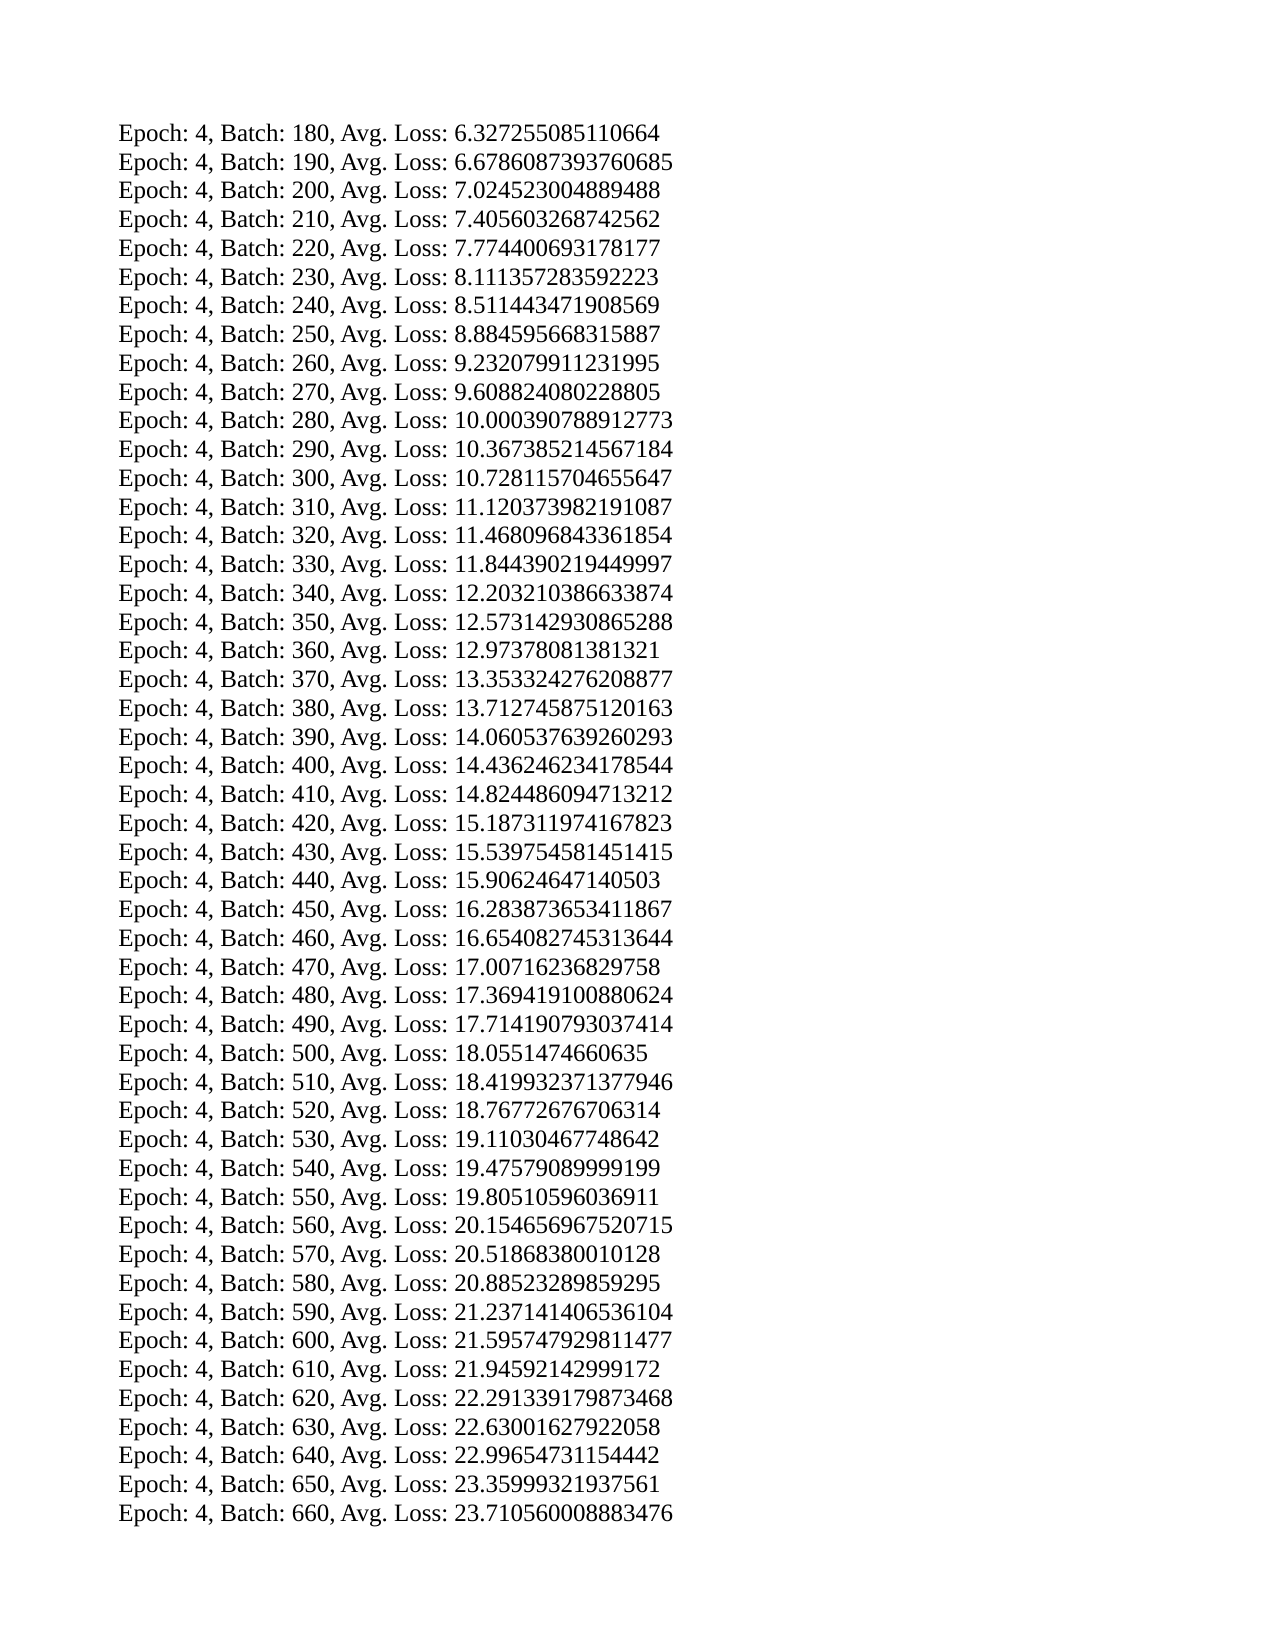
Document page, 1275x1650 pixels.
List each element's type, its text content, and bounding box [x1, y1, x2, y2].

text Epoch: 4, Batch: 600, Avg. Loss: 21.595747929811477 [118, 1326, 1157, 1354]
text Epoch: 4, Batch: 320, Avg. Loss: 11.468096843361854 [118, 521, 1157, 549]
text Epoch: 4, Batch: 190, Avg. Loss: 6.6786087393760685 [118, 147, 1157, 176]
text Epoch: 4, Batch: 470, Avg. Loss: 17.00716236829758 [118, 952, 1157, 981]
text Epoch: 4, Batch: 580, Avg. Loss: 20.88523289859295 [118, 1268, 1157, 1297]
text Epoch: 4, Batch: 310, Avg. Loss: 11.120373982191087 [118, 492, 1157, 521]
text Epoch: 4, Batch: 430, Avg. Loss: 15.539754581451415 [118, 837, 1157, 866]
text Epoch: 4, Batch: 570, Avg. Loss: 20.51868380010128 [118, 1239, 1157, 1268]
text Epoch: 4, Batch: 260, Avg. Loss: 9.232079911231995 [118, 348, 1157, 377]
text Epoch: 4, Batch: 460, Avg. Loss: 16.654082745313644 [118, 923, 1157, 952]
text Epoch: 4, Batch: 290, Avg. Loss: 10.367385214567184 [118, 434, 1157, 463]
text Epoch: 4, Batch: 510, Avg. Loss: 18.419932371377946 [118, 1067, 1157, 1096]
text Epoch: 4, Batch: 560, Avg. Loss: 20.154656967520715 [118, 1211, 1157, 1239]
text Epoch: 4, Batch: 270, Avg. Loss: 9.608824080228805 [118, 377, 1157, 406]
text Epoch: 4, Batch: 490, Avg. Loss: 17.714190793037414 [118, 1009, 1157, 1038]
text Epoch: 4, Batch: 650, Avg. Loss: 23.35999321937561 [118, 1469, 1157, 1498]
text Epoch: 4, Batch: 280, Avg. Loss: 10.000390788912773 [118, 406, 1157, 434]
text Epoch: 4, Batch: 620, Avg. Loss: 22.291339179873468 [118, 1383, 1157, 1412]
text Epoch: 4, Batch: 340, Avg. Loss: 12.203210386633874 [118, 578, 1157, 607]
text Epoch: 4, Batch: 450, Avg. Loss: 16.283873653411867 [118, 894, 1157, 923]
text Epoch: 4, Batch: 330, Avg. Loss: 11.844390219449997 [118, 549, 1157, 578]
text Epoch: 4, Batch: 240, Avg. Loss: 8.511443471908569 [118, 291, 1157, 319]
text Epoch: 4, Batch: 420, Avg. Loss: 15.187311974167823 [118, 808, 1157, 837]
text Epoch: 4, Batch: 350, Avg. Loss: 12.573142930865288 [118, 607, 1157, 636]
text Epoch: 4, Batch: 500, Avg. Loss: 18.0551474660635 [118, 1038, 1157, 1067]
text Epoch: 4, Batch: 250, Avg. Loss: 8.884595668315887 [118, 319, 1157, 348]
text Epoch: 4, Batch: 180, Avg. Loss: 6.327255085110664 [118, 118, 1157, 147]
text Epoch: 4, Batch: 200, Avg. Loss: 7.024523004889488 [118, 176, 1157, 204]
text Epoch: 4, Batch: 230, Avg. Loss: 8.111357283592223 [118, 262, 1157, 291]
text Epoch: 4, Batch: 590, Avg. Loss: 21.237141406536104 [118, 1297, 1157, 1326]
text Epoch: 4, Batch: 630, Avg. Loss: 22.63001627922058 [118, 1412, 1157, 1441]
text Epoch: 4, Batch: 480, Avg. Loss: 17.369419100880624 [118, 981, 1157, 1009]
text Epoch: 4, Batch: 440, Avg. Loss: 15.90624647140503 [118, 866, 1157, 894]
text Epoch: 4, Batch: 380, Avg. Loss: 13.712745875120163 [118, 693, 1157, 722]
text Epoch: 4, Batch: 220, Avg. Loss: 7.774400693178177 [118, 233, 1157, 262]
text Epoch: 4, Batch: 390, Avg. Loss: 14.060537639260293 [118, 722, 1157, 751]
text Epoch: 4, Batch: 370, Avg. Loss: 13.353324276208877 [118, 664, 1157, 693]
text Epoch: 4, Batch: 210, Avg. Loss: 7.405603268742562 [118, 204, 1157, 233]
text Epoch: 4, Batch: 610, Avg. Loss: 21.94592142999172 [118, 1354, 1157, 1383]
text Epoch: 4, Batch: 530, Avg. Loss: 19.11030467748642 [118, 1124, 1157, 1153]
text Epoch: 4, Batch: 360, Avg. Loss: 12.97378081381321 [118, 636, 1157, 664]
text Epoch: 4, Batch: 400, Avg. Loss: 14.436246234178544 [118, 751, 1157, 779]
text Epoch: 4, Batch: 640, Avg. Loss: 22.99654731154442 [118, 1441, 1157, 1469]
text Epoch: 4, Batch: 660, Avg. Loss: 23.710560008883476 [118, 1498, 1157, 1527]
text Epoch: 4, Batch: 410, Avg. Loss: 14.824486094713212 [118, 779, 1157, 808]
text Epoch: 4, Batch: 540, Avg. Loss: 19.47579089999199 [118, 1153, 1157, 1182]
text Epoch: 4, Batch: 300, Avg. Loss: 10.728115704655647 [118, 463, 1157, 492]
text Epoch: 4, Batch: 550, Avg. Loss: 19.80510596036911 [118, 1182, 1157, 1211]
text Epoch: 4, Batch: 520, Avg. Loss: 18.76772676706314 [118, 1096, 1157, 1124]
